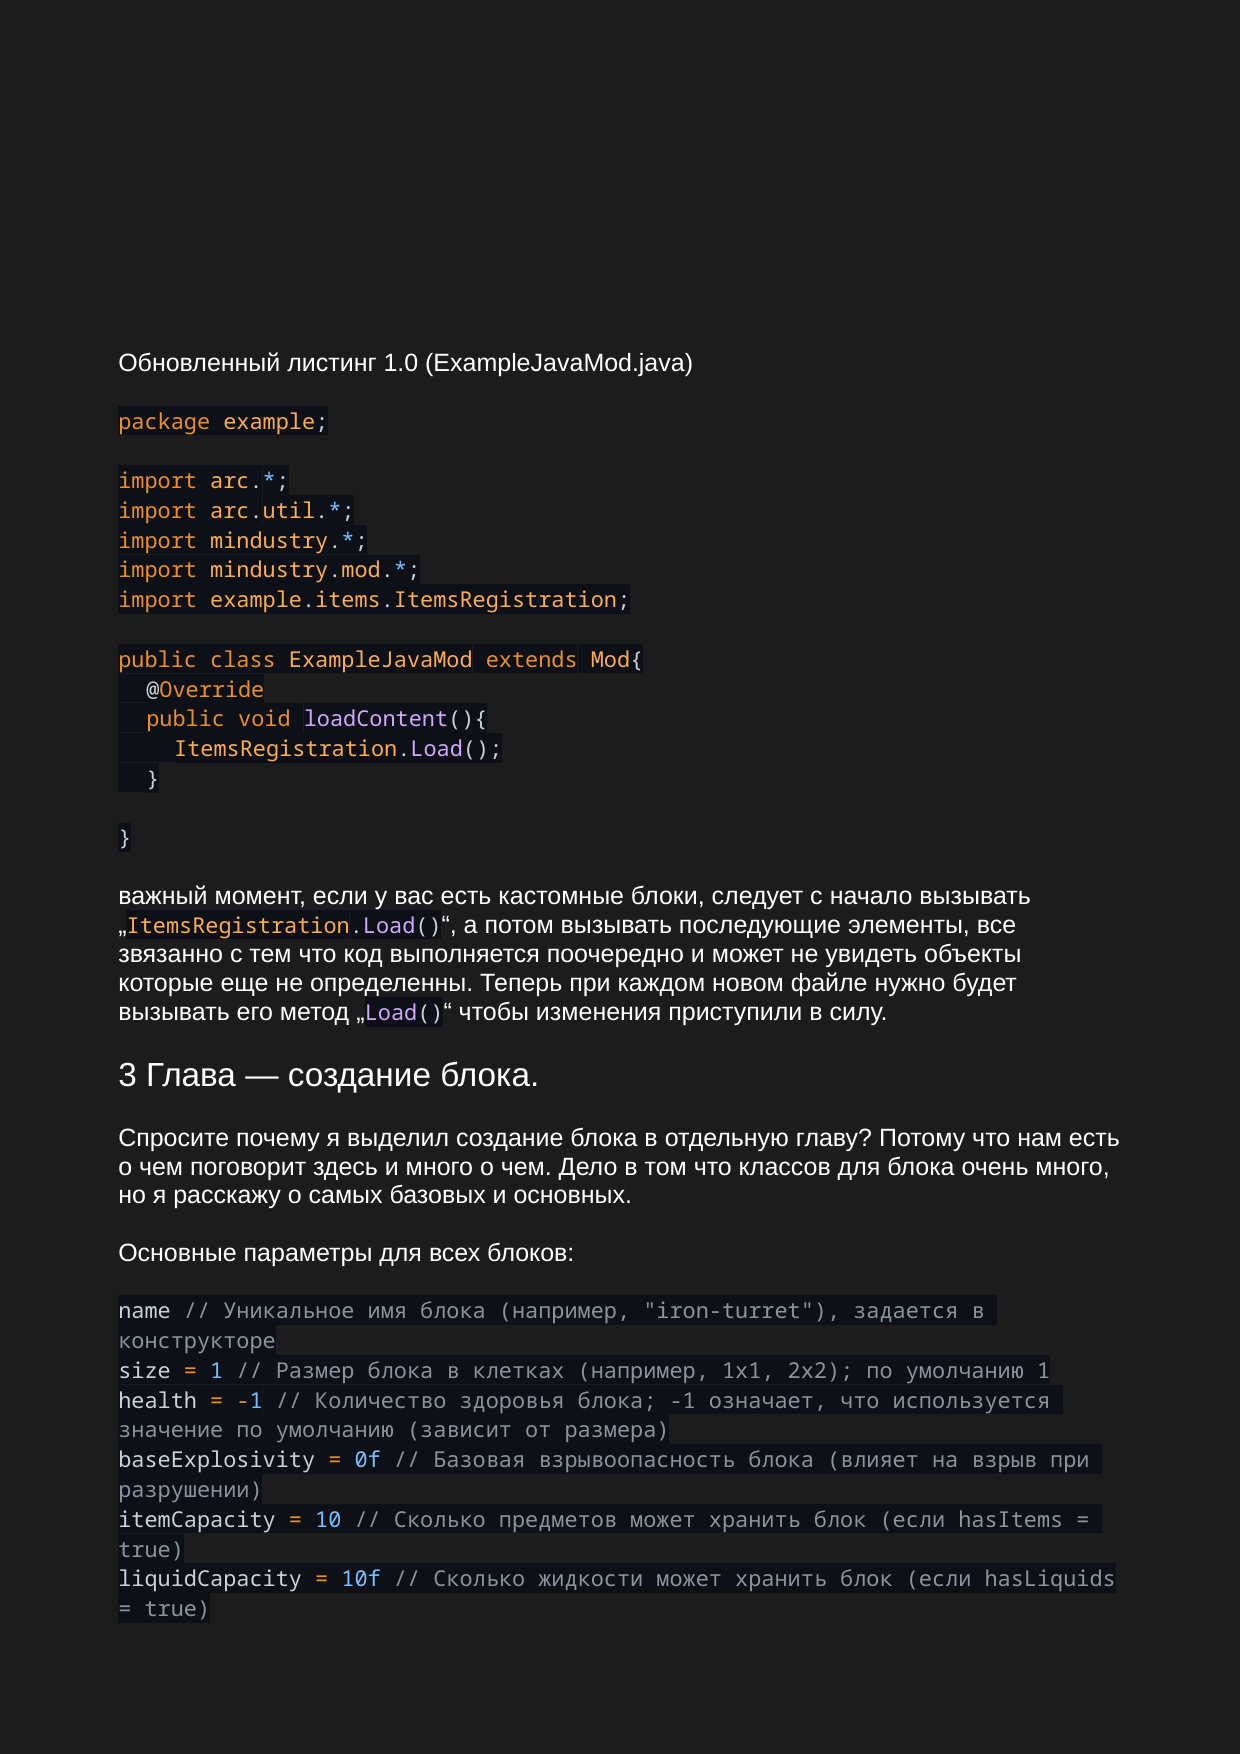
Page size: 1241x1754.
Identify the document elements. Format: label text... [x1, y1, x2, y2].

text itemCapacity = 10 // Сколько предметов может хранить блок (если hasItems = true) [118, 1504, 1122, 1563]
text Спросите почему я выделил создание блока в отдельную главу? Потому что нам есть о чем поговорит здесь и много о чем. Дело в том что классов для блока очень много, но я расскажу о самых базовых и основных. [118, 1123, 1122, 1209]
text import mindustry.mod.*; [118, 554, 1122, 584]
text package example; [118, 406, 1122, 435]
text 3 Глава — создание блока. [118, 1056, 1122, 1094]
text @Override [118, 673, 1122, 703]
text public class ExampleJavaMod extends Mod{ [118, 644, 1122, 673]
text Обновленный листинг 1.0 (ExampleJavaMod.java) [118, 348, 1122, 377]
text liquidCapacity = 10f // Сколько жидкости может хранить блок (если hasLiquids = true) [118, 1563, 1122, 1623]
text public void loadContent(){ [118, 703, 1122, 733]
text import example.items.ItemsRegistration; [118, 584, 1122, 614]
text health = -1 // Количество здоровья блока; -1 означает, что используется значение по умолчанию (зависит от размера) [118, 1384, 1122, 1444]
text ItemsRegistration.Load(); [118, 733, 1122, 763]
text } [118, 822, 1122, 852]
text Основные параметры для всех блоков: [118, 1238, 1122, 1266]
text } [118, 763, 1122, 793]
text size = 1 // Размер блока в клетках (например, 1x1, 2x2); по умолчанию 1 [118, 1355, 1122, 1384]
text import arc.util.*; [118, 495, 1122, 525]
text важный момент, если у вас есть кастомные блоки, следует с начало вызывать „ItemsRegistration.Load()“, а потом вызывать последующие элементы, все звязанно с тем что код выполняется поочередно и может не увидеть объекты которые еще не определенны. Теперь при каждом новом файле нужно будет вызывать его метод „Load()“ чтобы изменения приступили в силу. [118, 881, 1122, 1027]
text name // Уникальное имя блока (например, "iron-turret"), задается в конструкторе [118, 1295, 1122, 1355]
text baseExplosivity = 0f // Базовая взрывоопасность блока (влияет на взрыв при разрушении) [118, 1444, 1122, 1504]
text import arc.*; [118, 465, 1122, 495]
text import mindustry.*; [118, 525, 1122, 554]
